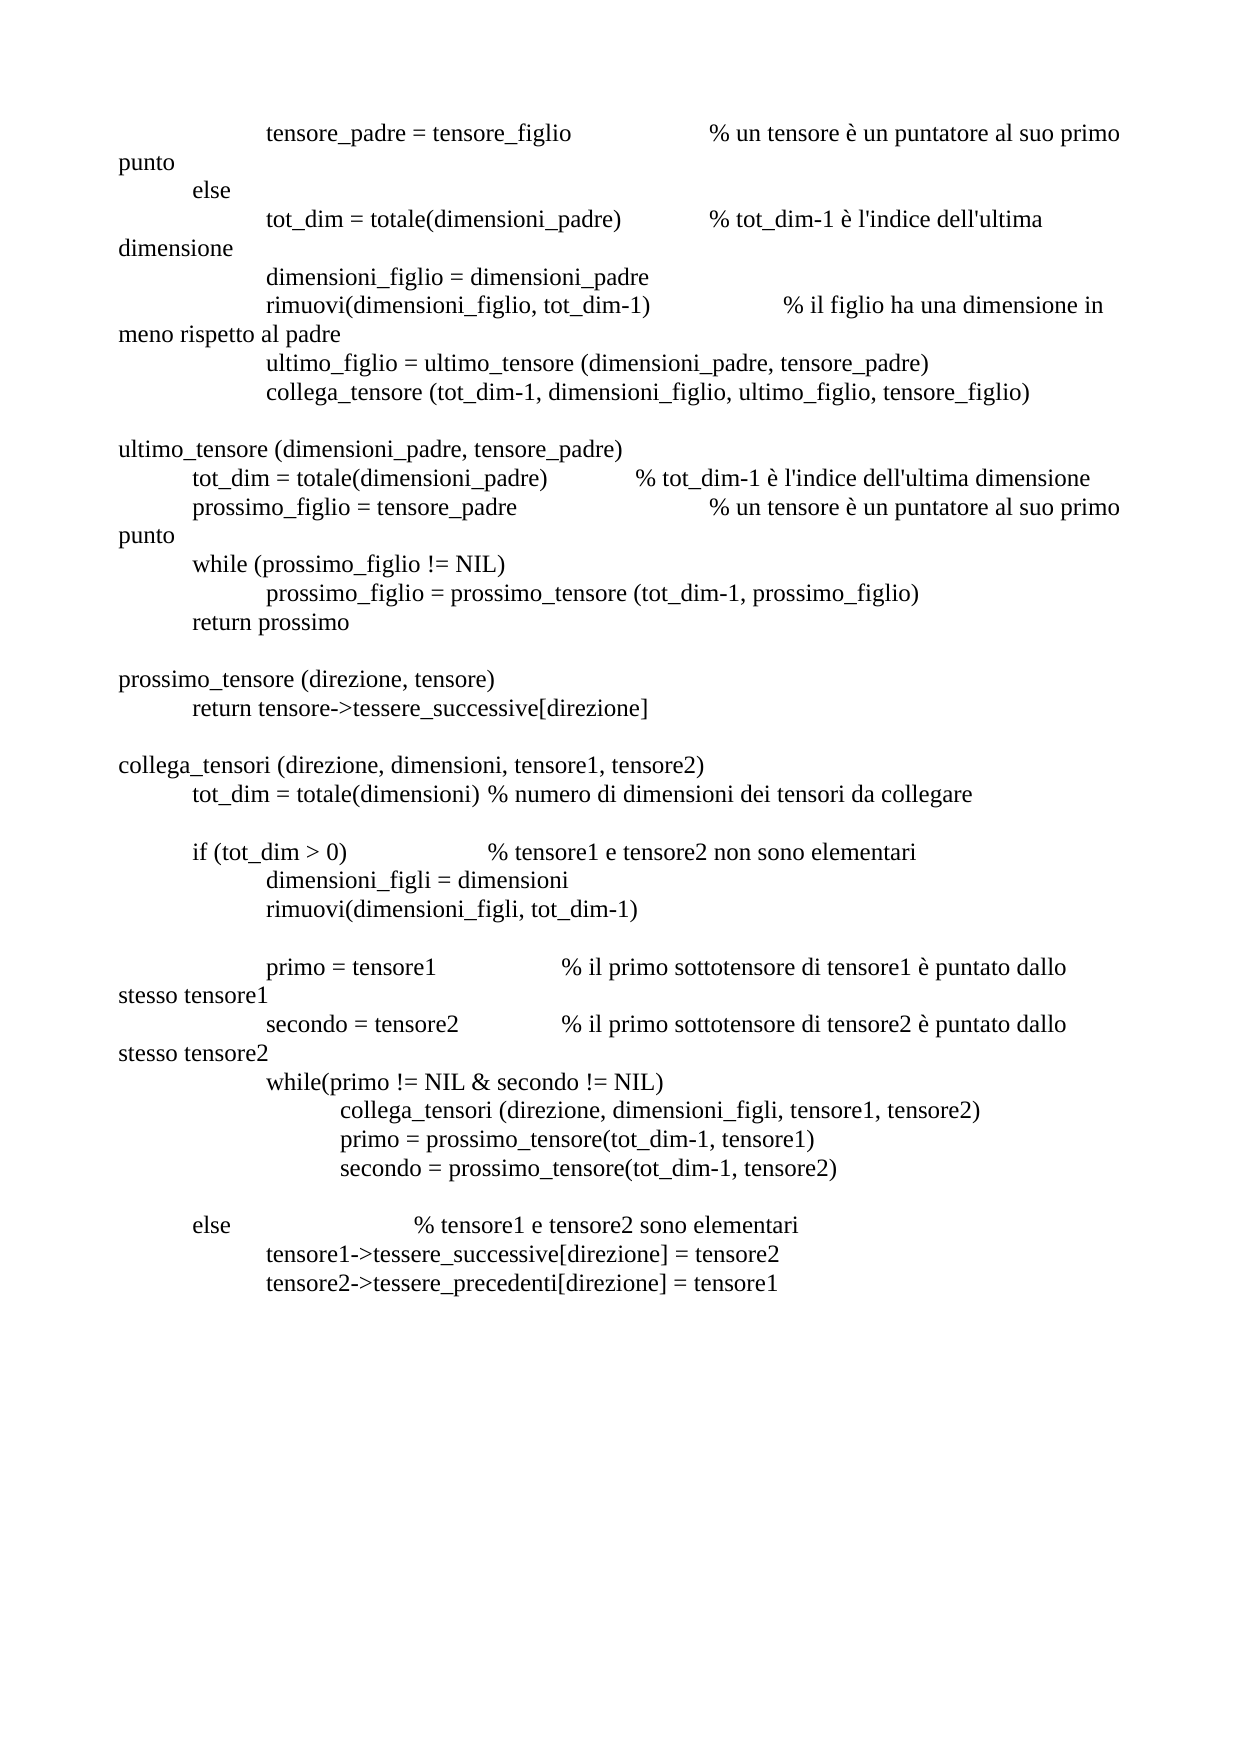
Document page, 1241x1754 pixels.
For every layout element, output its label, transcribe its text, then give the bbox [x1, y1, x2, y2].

text tensore_padre = tensore_figlio % un tensore è un puntatore al suo primo punto else tot_dim = totale(dimensioni_padre) % tot_dim-1 è l'indice dell'ultima dimensione dimensioni_figlio = dimensioni_padre rimuovi(dimensioni_figlio, tot_dim-1) % il figlio ha una dimensione in meno rispetto al padre ultimo_figlio = ultimo_tensore (dimensioni_padre, tensore_padre) collega_tensore (tot_dim-1, dimensioni_figlio, ultimo_figlio, tensore_figlio) ultimo_tensore (dimensioni_padre, tensore_padre) tot_dim = totale(dimensioni_padre) % tot_dim-1 è l'indice dell'ultima dimensione prossimo_figlio = tensore_padre % un tensore è un puntatore al suo primo punto while (prossimo_figlio != NIL) prossimo_figlio = prossimo_tensore (tot_dim-1, prossimo_figlio) return prossimo prossimo_tensore (direzione, tensore) return tensore->tessere_successive[direzione] collega_tensori (direzione, dimensioni, tensore1, tensore2) tot_dim = totale(dimensioni) % numero di dimensioni dei tensori da collegare if (tot_dim > 0) % tensore1 e tensore2 non sono elementari dimensioni_figli = dimensioni rimuovi(dimensioni_figli, tot_dim-1) primo = tensore1 % il primo sottotensore di tensore1 è puntato dallo stesso tensore1 secondo = tensore2 % il primo sottotensore di tensore2 è puntato dallo stesso tensore2 while(primo != NIL & secondo != NIL) collega_tensori (direzione, dimensioni_figli, tensore1, tensore2) primo = prossimo_tensore(tot_dim-1, tensore1) secondo = prossimo_tensore(tot_dim-1, tensore2) else % tensore1 e tensore2 sono elementari tensore1->tessere_successive[direzione] = tensore2 tensore2->tessere_precedenti[direzione] = tensore1 [118, 118, 1122, 1383]
